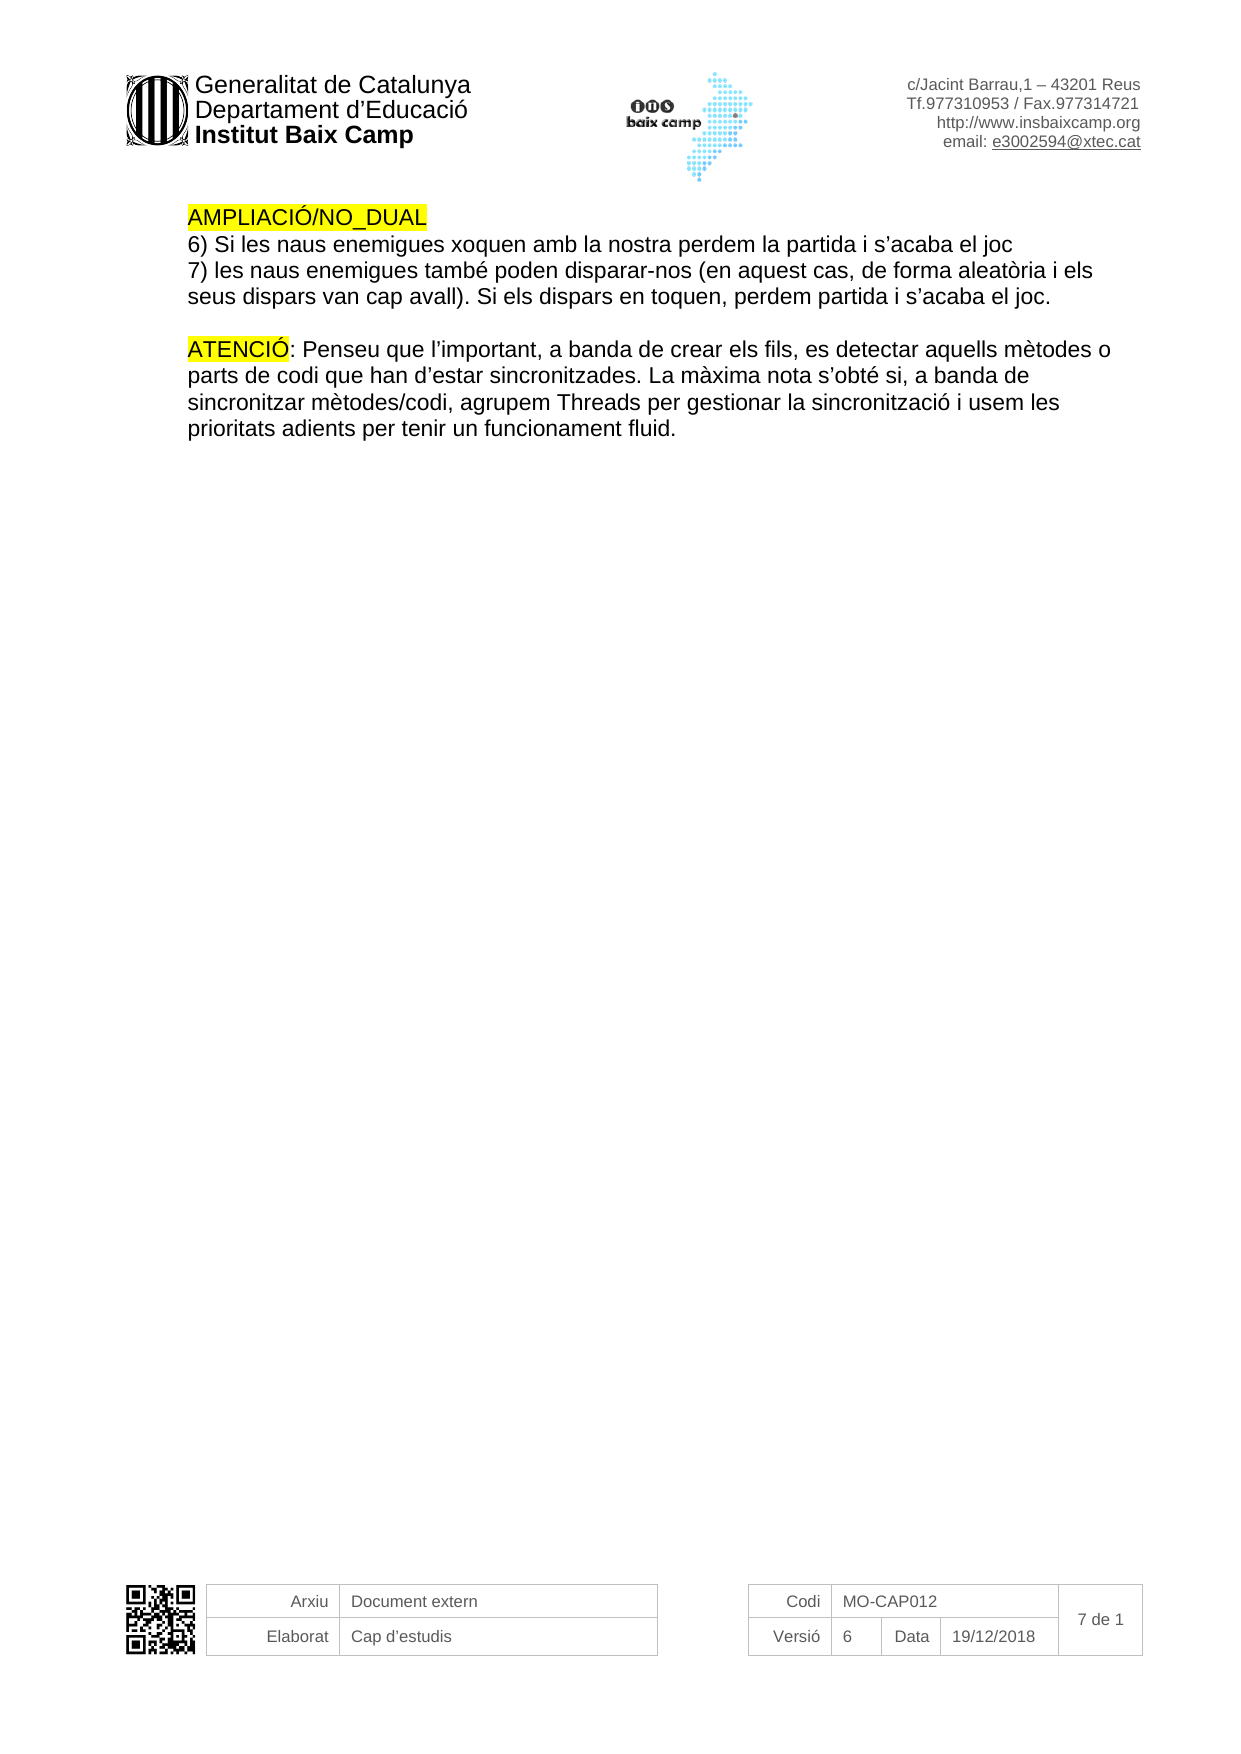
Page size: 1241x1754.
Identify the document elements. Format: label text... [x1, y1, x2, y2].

text ATENCIÓ: Penseu que l’important, a banda de crear els fils, es detectar aquells mètodes o parts de codi que han d’estar sincronitzades. La màxima nota s’obté si, a banda de sincronitzar mètodes/codi, agrupem Threads per gestionar la sincronització i usem les prioritats adients per tenir un funcionament fluid. [187, 336, 1137, 441]
picture [126, 75, 189, 146]
text AMPLIACIÓ/NO_DUAL [187, 204, 1137, 231]
text 6) Si les naus enemigues xoquen amb la nostra perdem la partida i s’acaba el joc [187, 231, 1137, 257]
picture [621, 58, 754, 191]
text 7) les naus enemigues també poden disparar-nos (en aquest cas, de forma aleatòria i els seus dispars van cap avall). Si els dispars en toquen, perdem partida i s’acaba el joc. [187, 257, 1137, 309]
